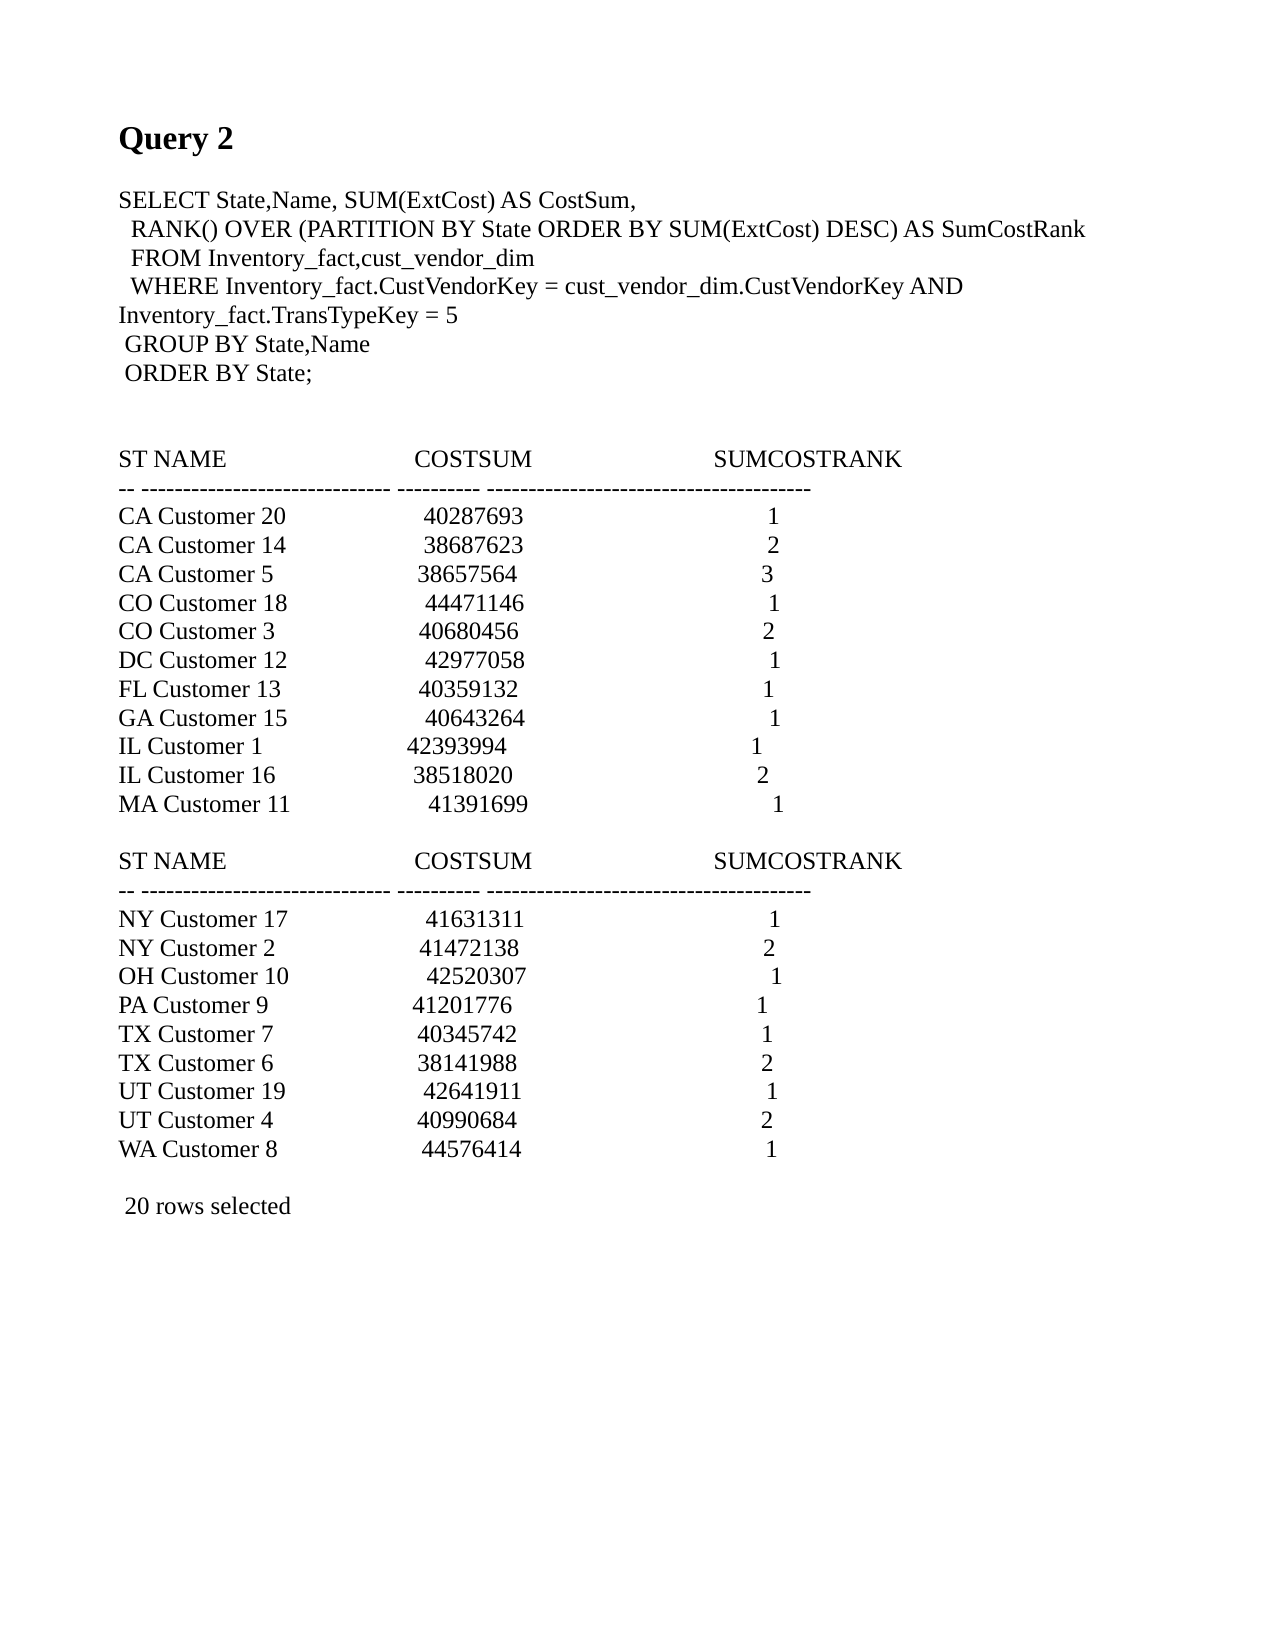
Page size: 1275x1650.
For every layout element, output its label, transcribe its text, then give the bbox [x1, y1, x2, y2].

text -- ------------------------------ ---------- --------------------------------------- [118, 473, 1157, 501]
text FROM Inventory_fact,cust_vendor_dim [118, 243, 1157, 271]
text TX Customer 6 38141988 2 [118, 1048, 1157, 1076]
text OH Customer 10 42520307 1 [118, 961, 1157, 990]
text TX Customer 7 40345742 1 [118, 1019, 1157, 1048]
text GROUP BY State,Name [118, 329, 1157, 358]
text ORDER BY State; [118, 358, 1157, 386]
text MA Customer 11 41391699 1 [118, 789, 1157, 818]
text Query 2 [118, 118, 1157, 156]
text 20 rows selected [118, 1191, 1157, 1220]
text SELECT State,Name, SUM(ExtCost) AS CostSum, [118, 185, 1157, 214]
text IL Customer 1 42393994 1 [118, 731, 1157, 760]
text NY Customer 2 41472138 2 [118, 933, 1157, 961]
text CA Customer 14 38687623 2 [118, 530, 1157, 559]
text ST NAME COSTSUM SUMCOSTRANK [118, 444, 1157, 473]
text FL Customer 13 40359132 1 [118, 674, 1157, 703]
text GA Customer 15 40643264 1 [118, 703, 1157, 731]
text CA Customer 20 40287693 1 [118, 501, 1157, 530]
text UT Customer 4 40990684 2 [118, 1105, 1157, 1134]
text -- ------------------------------ ---------- --------------------------------------- [118, 875, 1157, 904]
text ST NAME COSTSUM SUMCOSTRANK [118, 846, 1157, 875]
text IL Customer 16 38518020 2 [118, 760, 1157, 789]
text CA Customer 5 38657564 3 [118, 559, 1157, 588]
text CO Customer 3 40680456 2 [118, 616, 1157, 645]
text RANK() OVER (PARTITION BY State ORDER BY SUM(ExtCost) DESC) AS SumCostRank [118, 214, 1157, 243]
text NY Customer 17 41631311 1 [118, 904, 1157, 933]
text UT Customer 19 42641911 1 [118, 1076, 1157, 1105]
text PA Customer 9 41201776 1 [118, 990, 1157, 1019]
text WA Customer 8 44576414 1 [118, 1134, 1157, 1163]
text WHERE Inventory_fact.CustVendorKey = cust_vendor_dim.CustVendorKey AND Inventory_fact.TransTypeKey = 5 [118, 271, 1157, 329]
text DC Customer 12 42977058 1 [118, 645, 1157, 674]
text CO Customer 18 44471146 1 [118, 588, 1157, 616]
